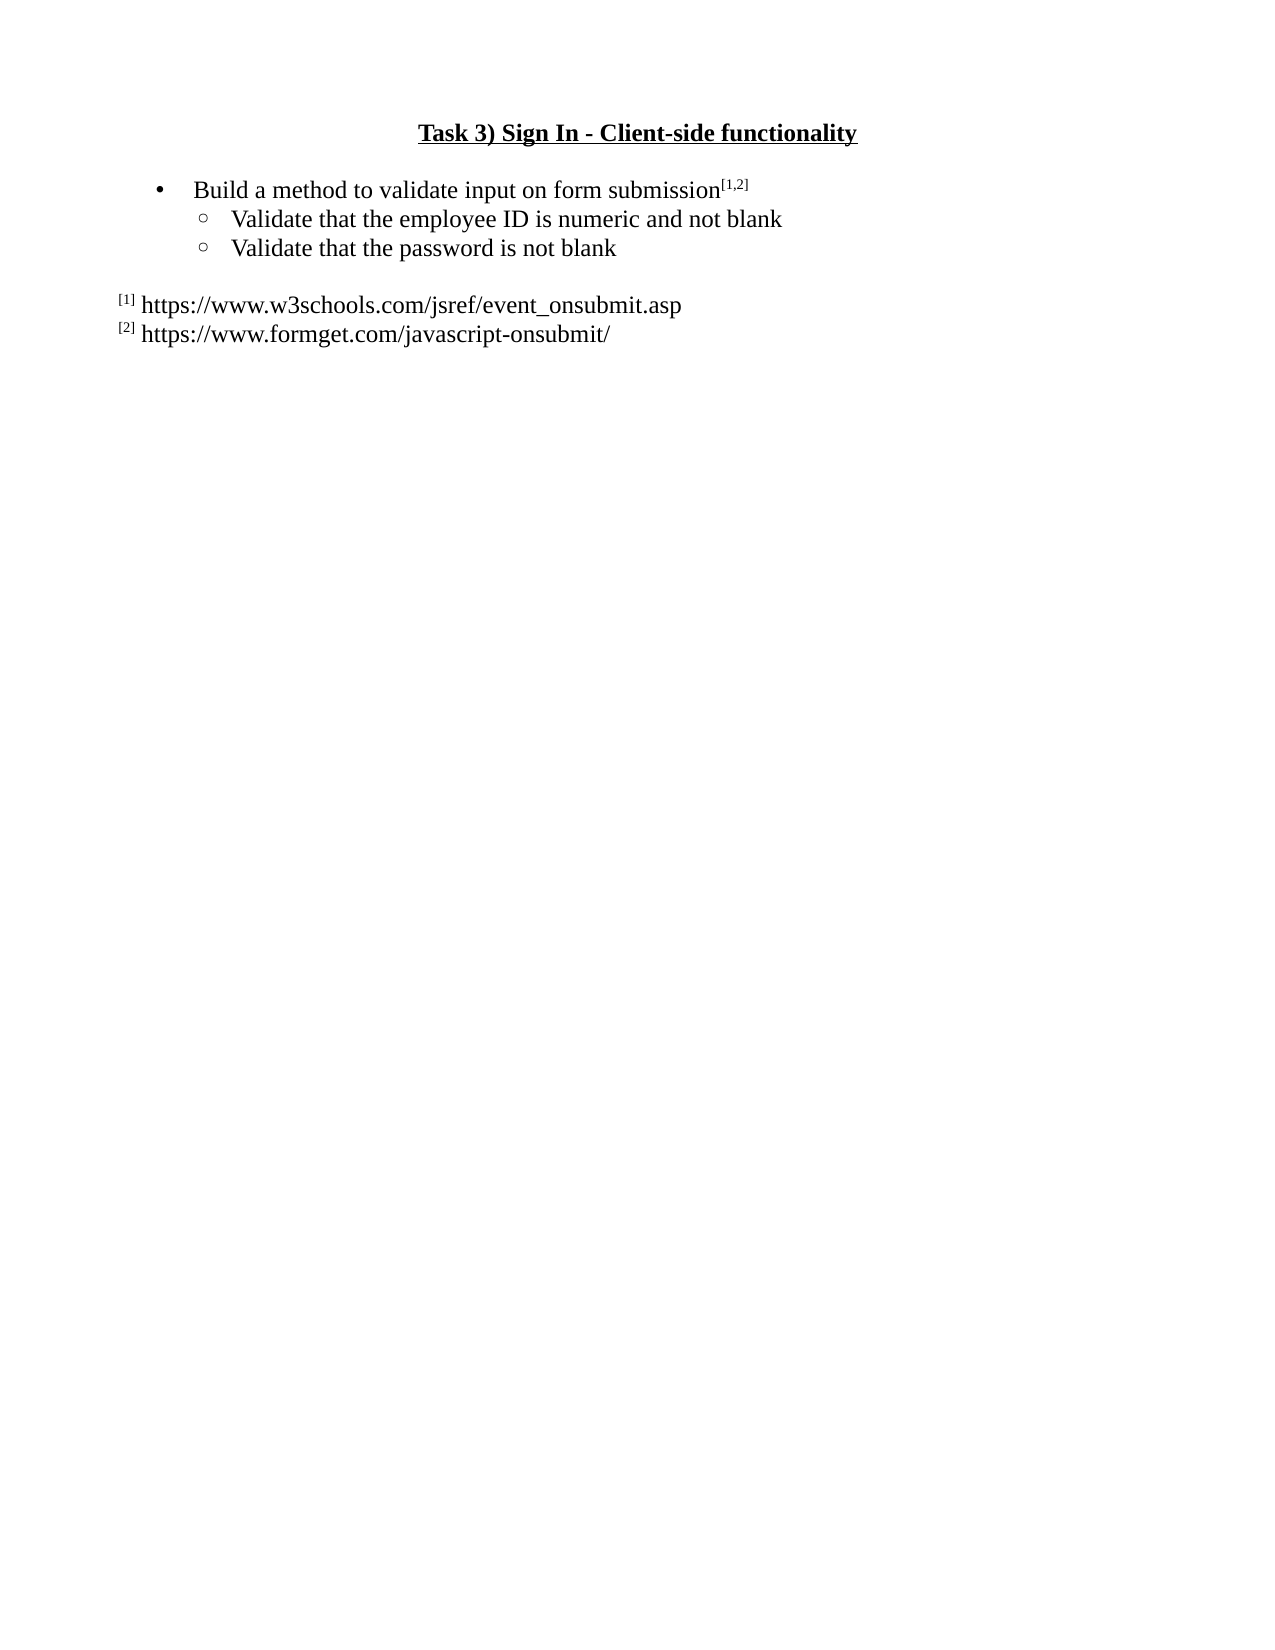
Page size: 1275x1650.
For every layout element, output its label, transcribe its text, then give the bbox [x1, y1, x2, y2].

text [2] https://www.formget.com/javascript-onsubmit/ [118, 319, 1157, 348]
list Build a method to validate input on form submission[1,2] [156, 176, 1157, 204]
list Validate that the employee ID is numeric and not blank [193, 204, 1157, 233]
text [1] https://www.w3schools.com/jsref/event_onsubmit.asp [118, 291, 1157, 319]
list Validate that the password is not blank [193, 233, 1157, 262]
text Task 3) Sign In - Client-side functionality [118, 118, 1157, 147]
